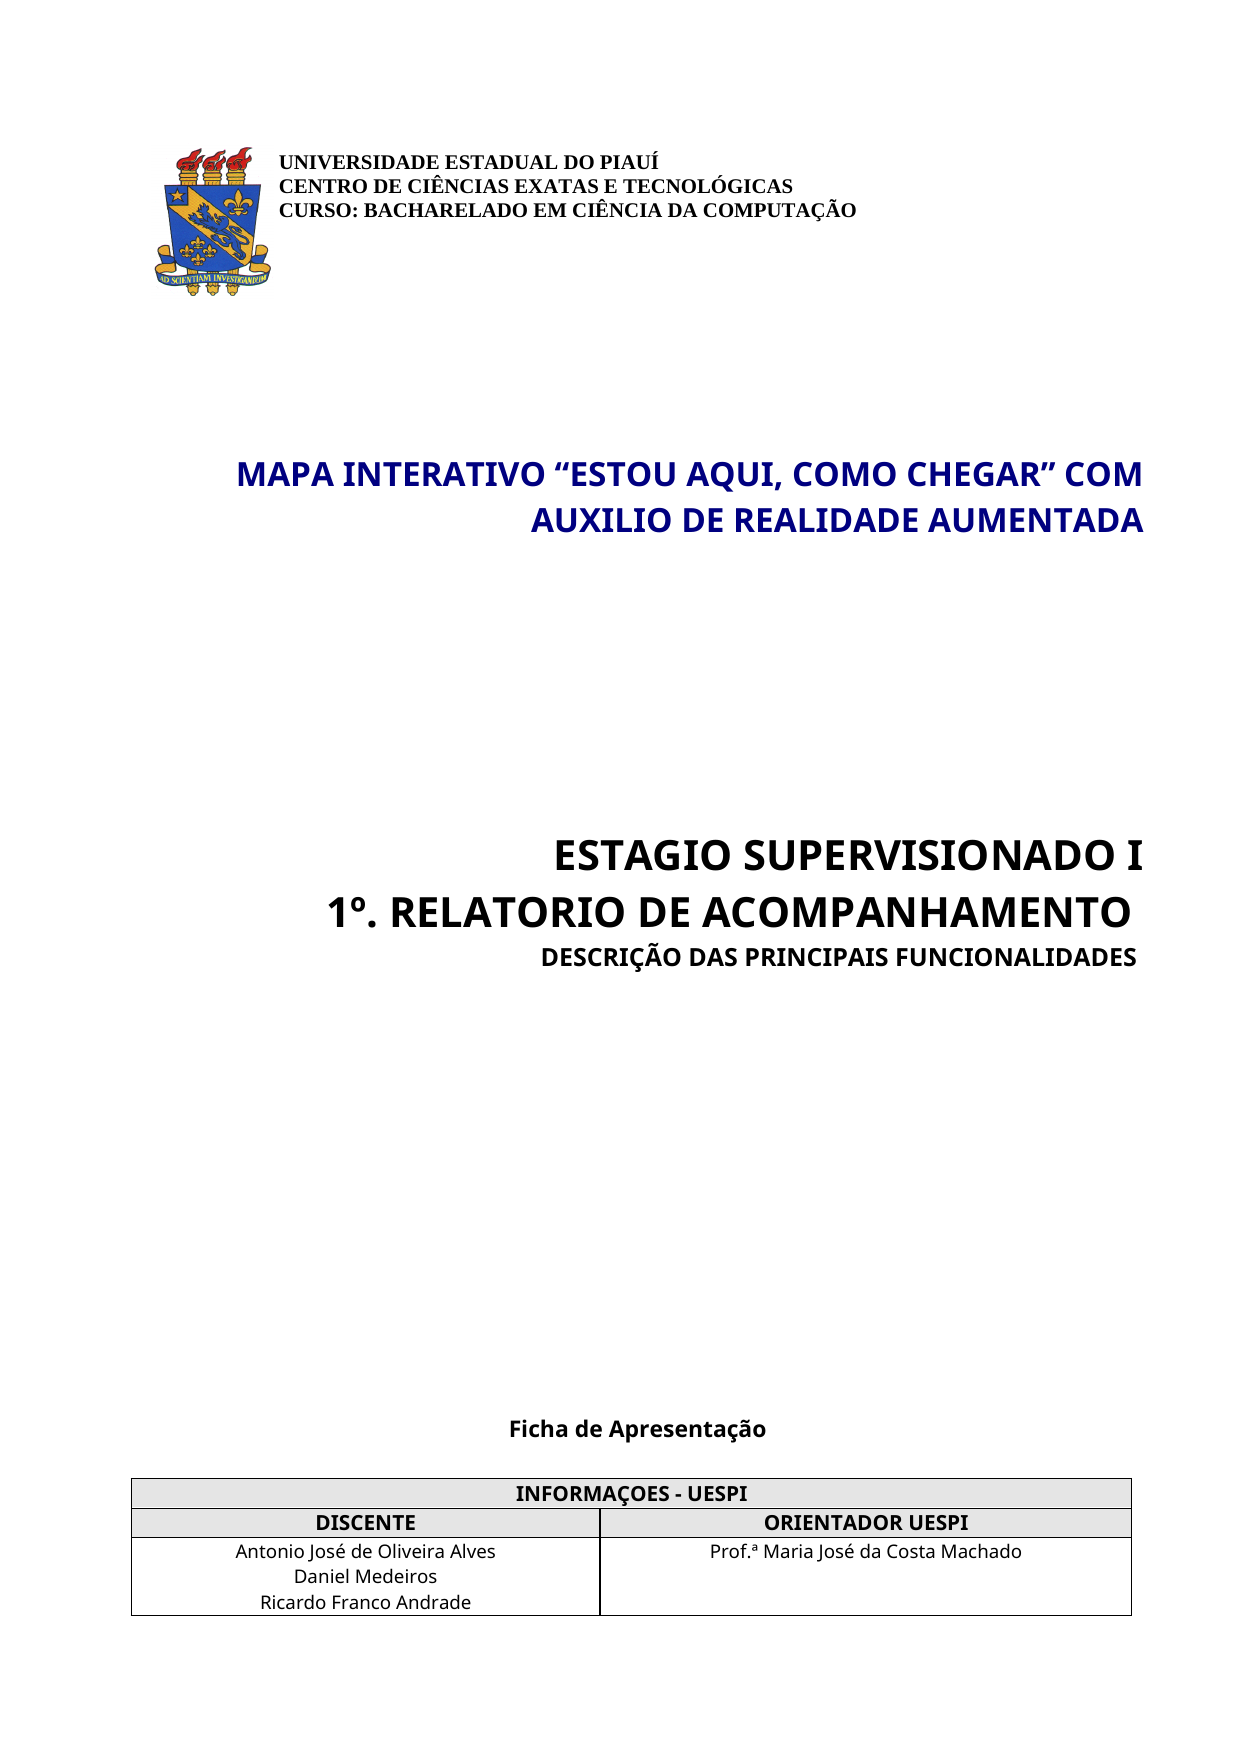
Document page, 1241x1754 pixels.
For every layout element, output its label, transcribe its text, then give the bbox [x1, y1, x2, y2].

picture [151, 142, 274, 299]
subtitle DESCRIÇÃO DAS PRINCIPAIS FUNCIONALIDADES [131, 939, 1144, 973]
subtitle ESTAGIO SUPERVISIONADO I [131, 826, 1144, 883]
text MAPA INTERATIVO “ESTOU AQUI, COMO CHEGAR” COM AUXILIO DE REALIDADE AUMENTADA [131, 451, 1144, 542]
subtitle 1º. RELATORIO DE ACOMPANHAMENTO [131, 883, 1144, 939]
table_cell DISCENTE [132, 1509, 599, 1537]
table_cell Antonio José de Oliveira Alves Daniel Medeiros Ricardo Franco Andrade [132, 1538, 599, 1614]
table_cell Prof.ª Maria José da Costa Machado [601, 1538, 1131, 1614]
table_cell ORIENTADOR UESPI [601, 1509, 1131, 1537]
subtitle Ficha de Apresentação [131, 1413, 1144, 1444]
table_header INFORMAÇOES - UESPI [132, 1479, 1131, 1507]
